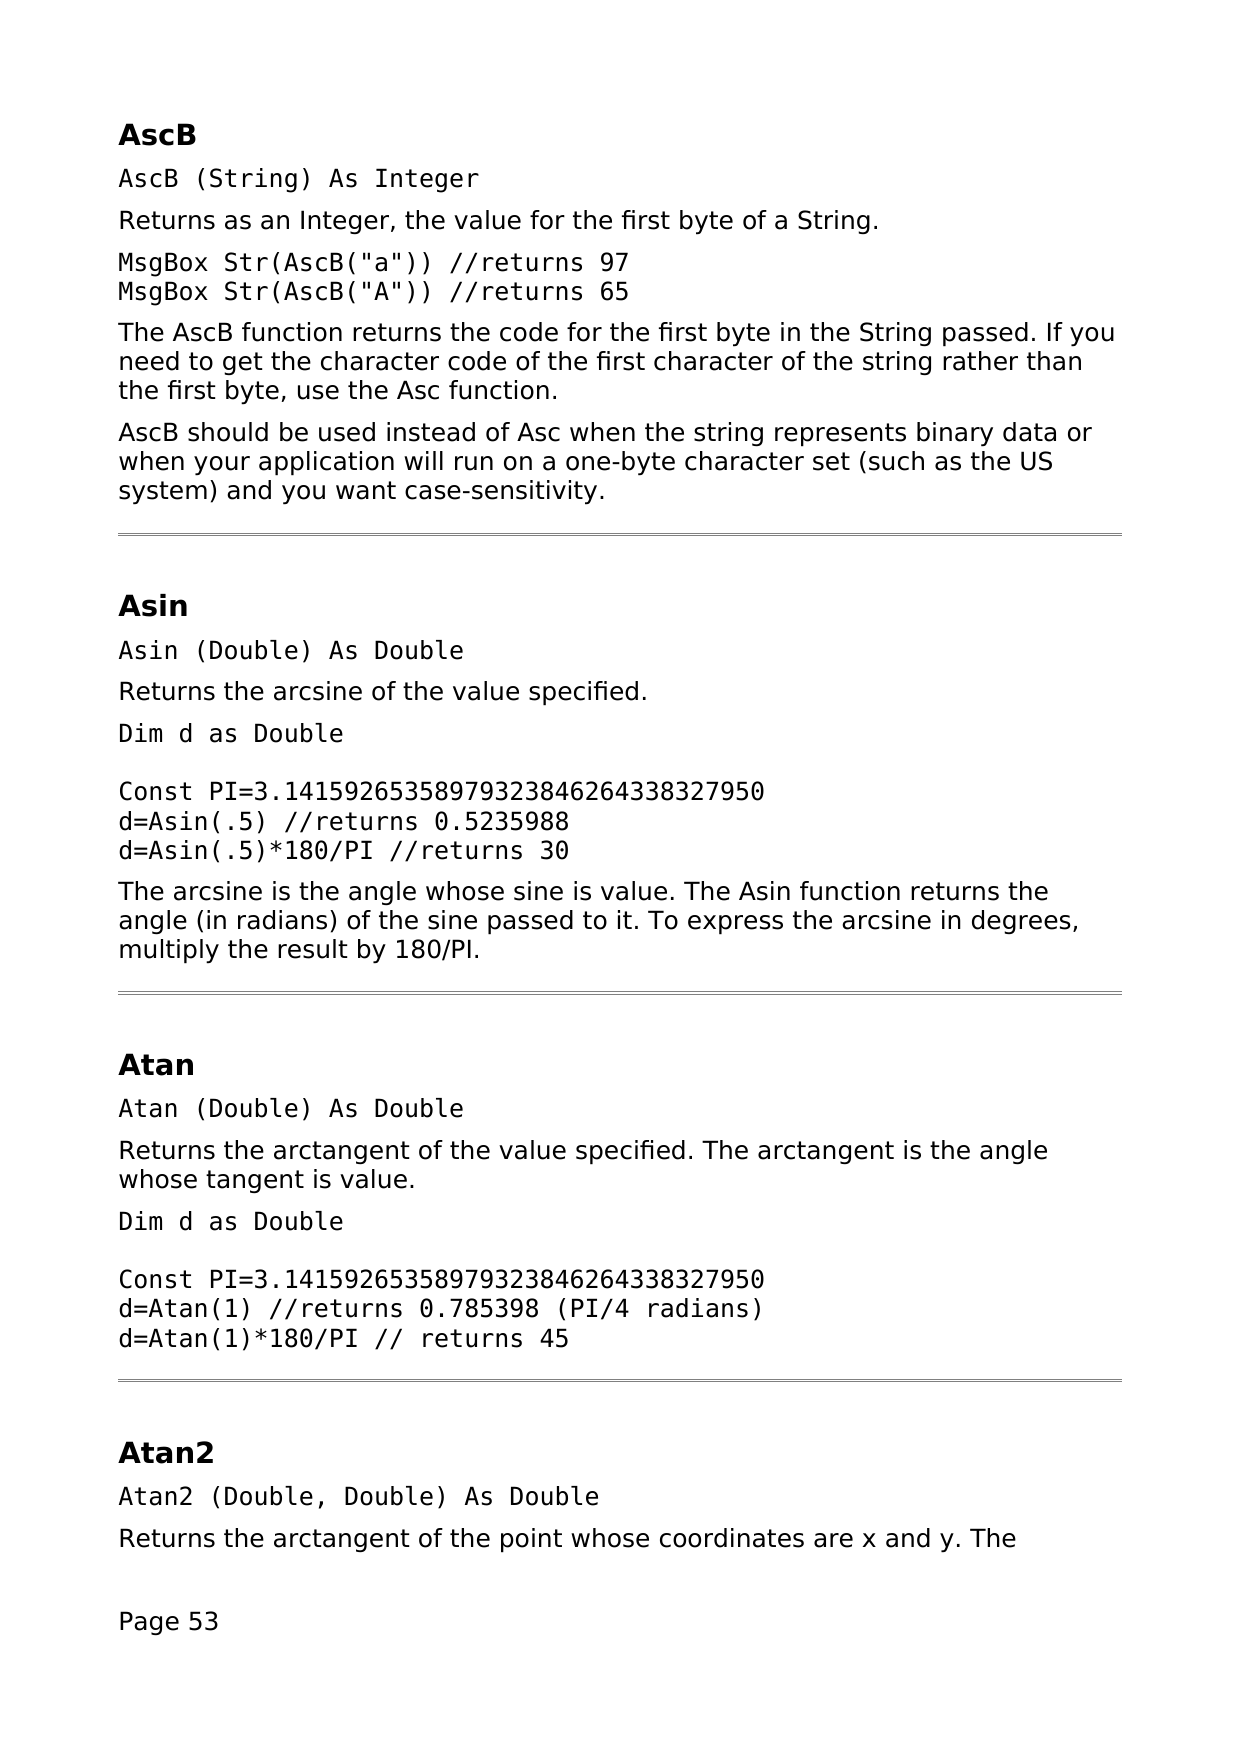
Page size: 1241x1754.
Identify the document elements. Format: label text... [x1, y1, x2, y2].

text Dim d as Double Const PI=3.14159265358979323846264338327950 d=Atan(1) //returns 0.785398 (PI/4 radians) d=Atan(1)*180/PI // returns 45 [118, 1207, 1122, 1353]
text Asin (Double) As Double [118, 636, 1122, 665]
text AscB should be used instead of Asc when the string represents binary data or when your application will run on a one-byte character set (such as the US system) and you want case-sensitivity. [118, 418, 1122, 506]
subtitle Asin [118, 589, 1122, 623]
text The arcsine is the angle whose sine is value. The Asin function returns the angle (in radians) of the sine passed to it. To express the arcsine in degrees, multiply the result by 180/PI. [118, 877, 1122, 964]
text Atan2 (Double, Double) As Double [118, 1482, 1122, 1512]
text Atan (Double) As Double [118, 1094, 1122, 1124]
subtitle Atan [118, 1048, 1122, 1082]
text The AscB function returns the code for the first byte in the String passed. If you need to get the character code of the first character of the string rather than the first byte, use the Asc function. [118, 318, 1122, 406]
text Returns as an Integer, the value for the first byte of a String. [118, 206, 1122, 235]
text Dim d as Double Const PI=3.14159265358979323846264338327950 d=Asin(.5) //returns 0.5235988 d=Asin(.5)*180/PI //returns 30 [118, 719, 1122, 865]
text MsgBox Str(AscB("a")) //returns 97 MsgBox Str(AscB("A")) //returns 65 [118, 248, 1122, 306]
subtitle Atan2 [118, 1436, 1122, 1470]
text Returns the arctangent of the value specified. The arctangent is the angle whose tangent is value. [118, 1136, 1122, 1194]
text Returns the arcsine of the value specified. [118, 677, 1122, 707]
text AscB (String) As Integer [118, 164, 1122, 194]
subtitle AscB [118, 118, 1122, 152]
text Returns the arctangent of the point whose coordinates are x and y. The [118, 1524, 1122, 1553]
